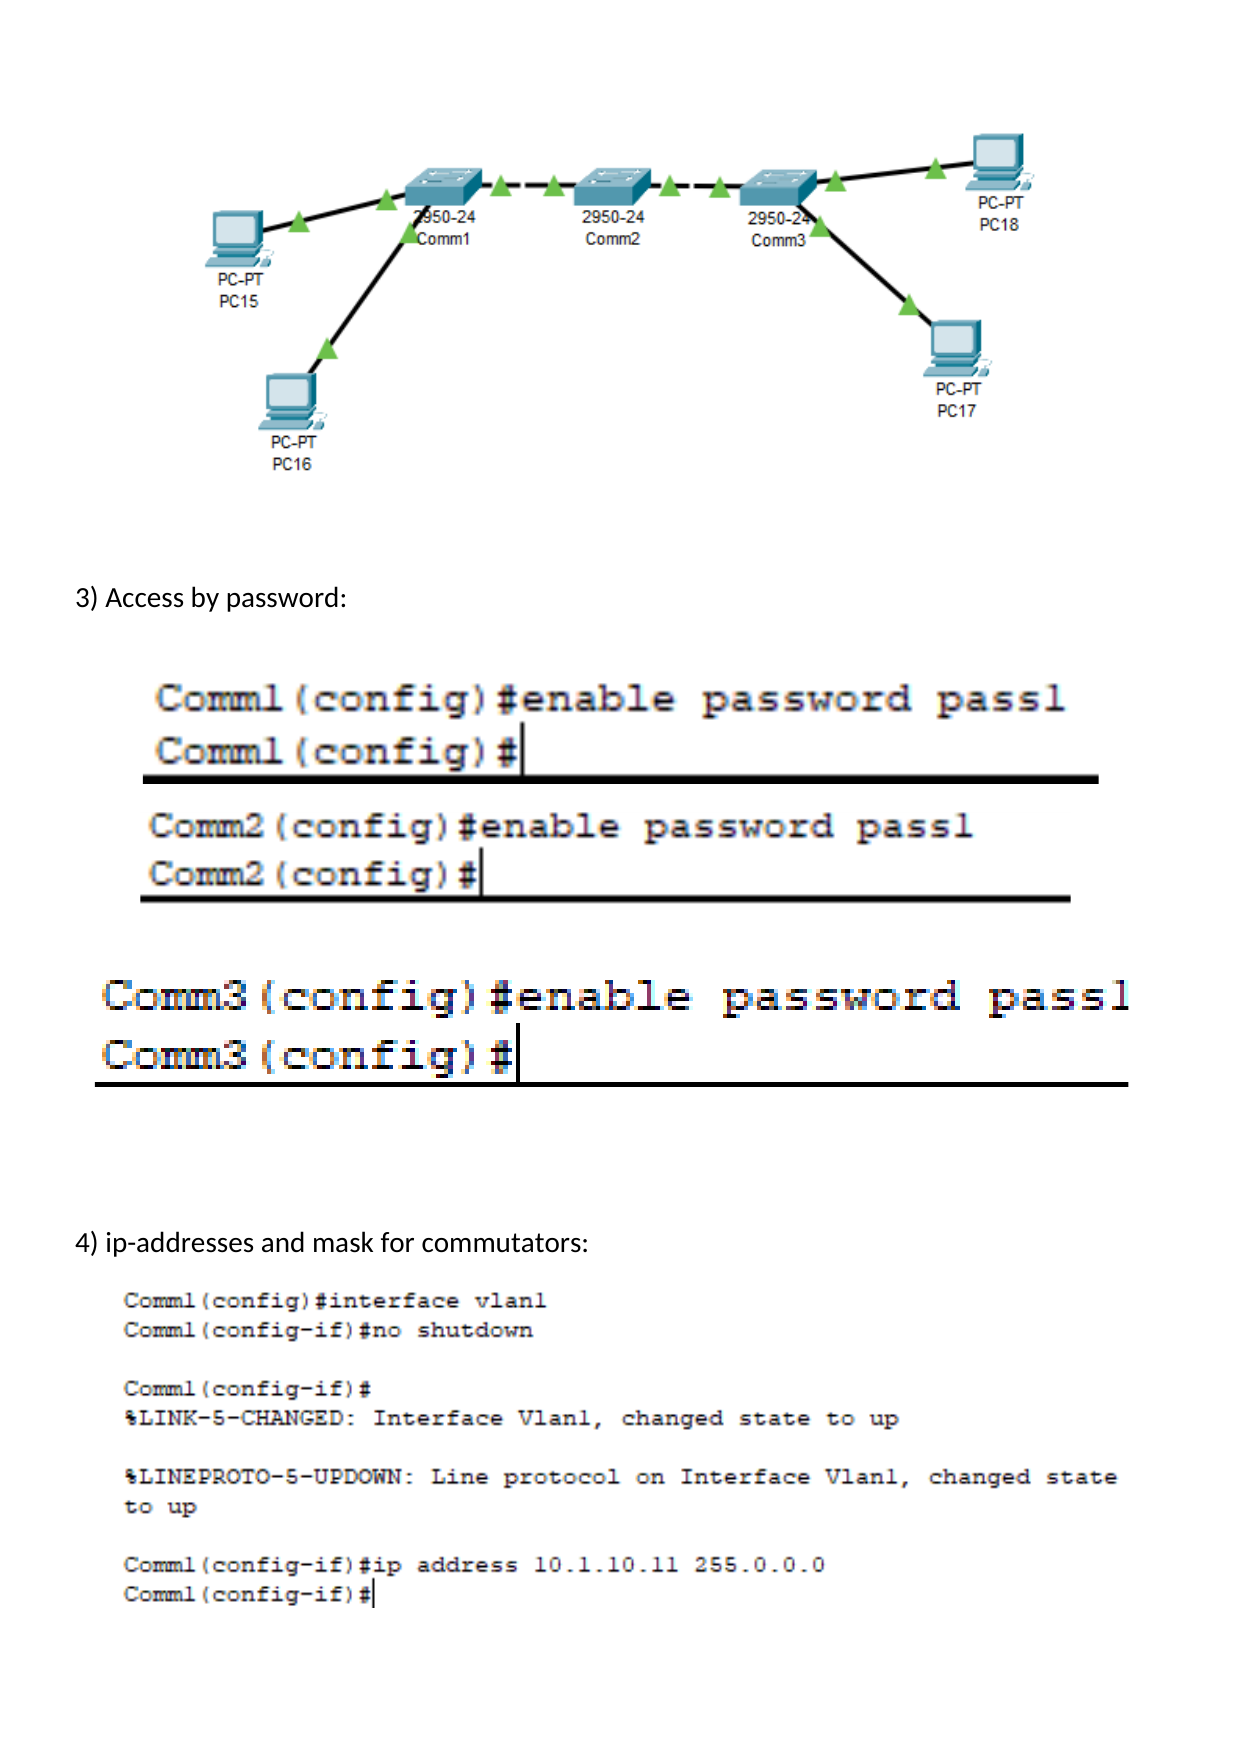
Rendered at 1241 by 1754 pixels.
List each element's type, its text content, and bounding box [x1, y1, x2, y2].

picture [94, 972, 1129, 1087]
picture [118, 1285, 1123, 1608]
text 3) Access by password: [75, 579, 1165, 614]
text 4) ip-addresses and mask for commutators: [75, 1224, 1165, 1259]
picture [142, 682, 1099, 784]
picture [171, 101, 1069, 497]
picture [140, 812, 1071, 907]
